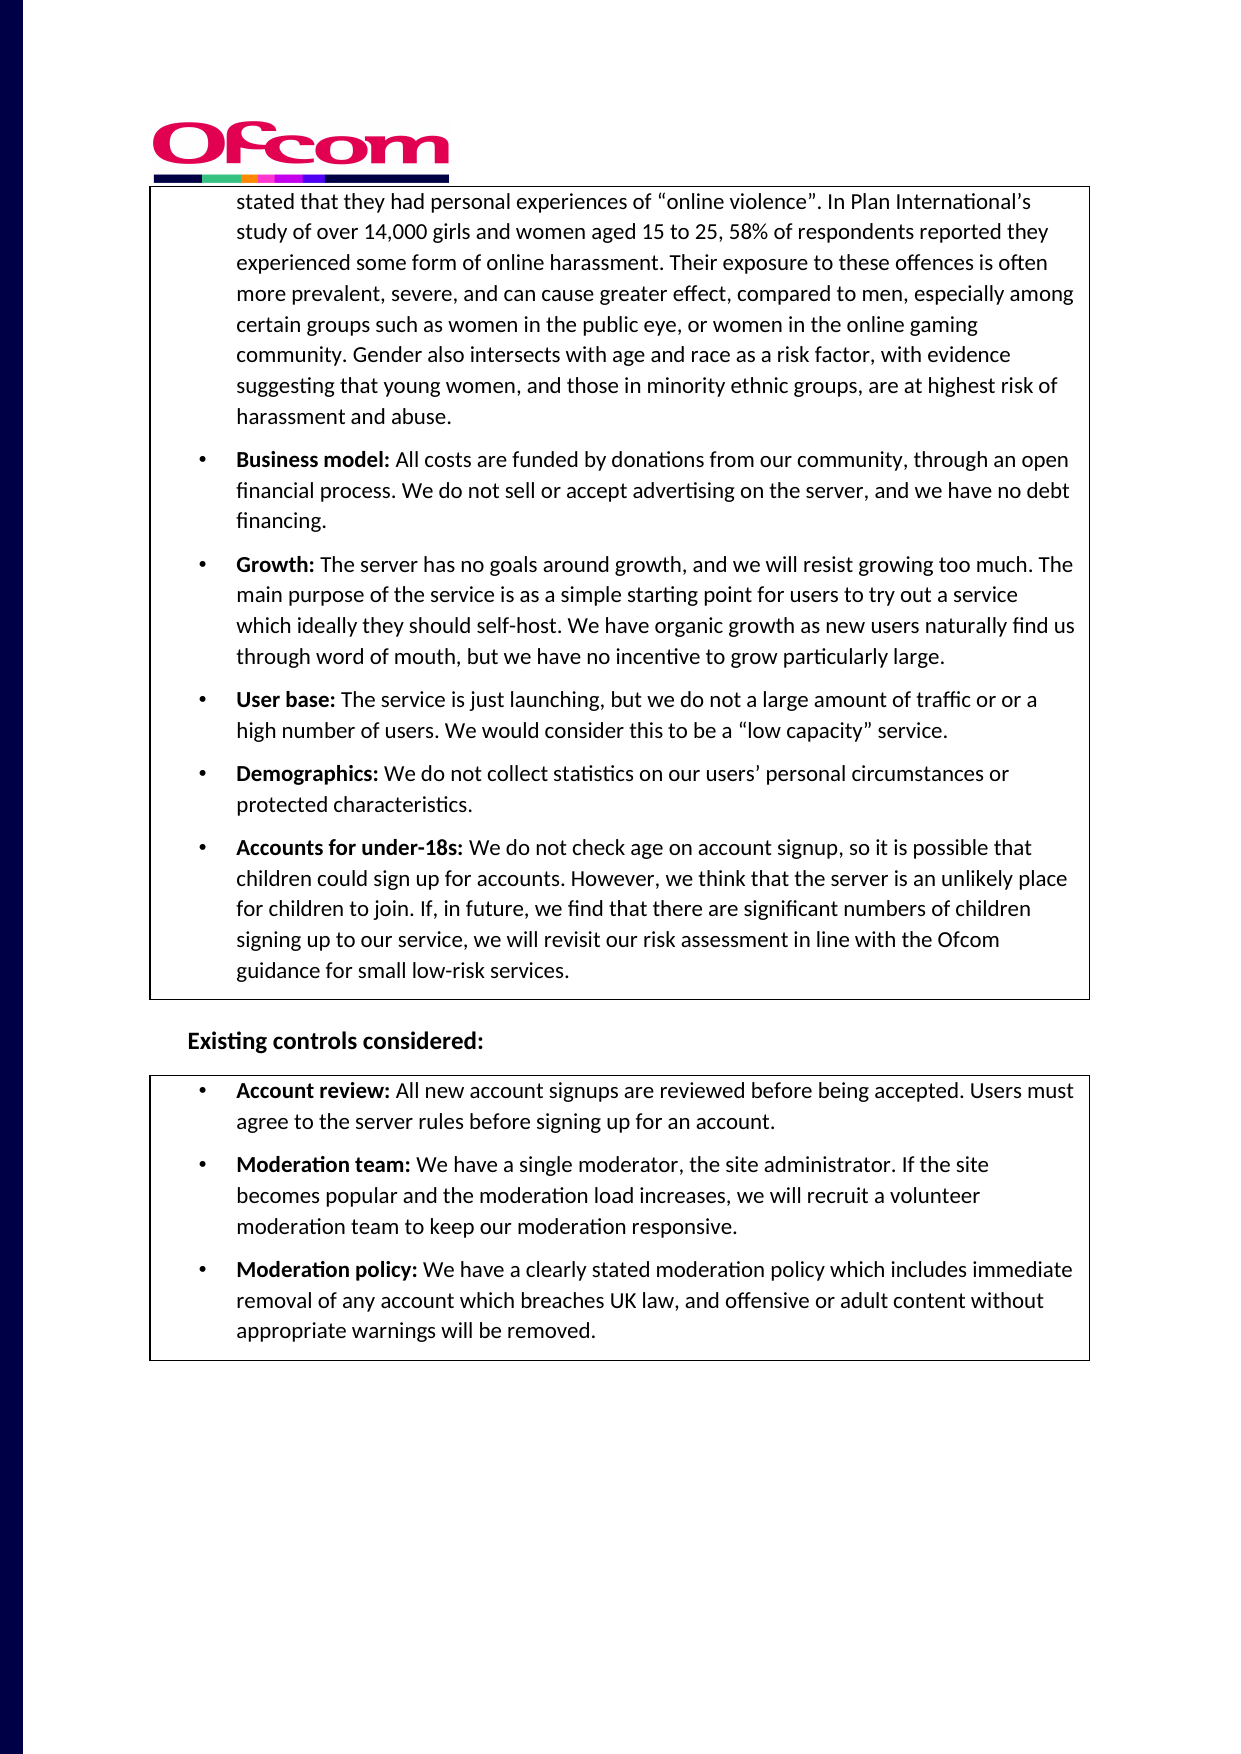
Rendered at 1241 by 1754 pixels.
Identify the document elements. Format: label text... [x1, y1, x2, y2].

table_header stated that they had personal experiences of “online violence”. In Plan International’s study of over 14,000 girls and women aged 15 to 25, 58% of respondents reported they experienced some form of online harassment. Their exposure to these offences is often more prevalent, severe, and can cause greater effect, compared to men, especially among certain groups such as women in the public eye, or women in the online gaming community. Gender also intersects with age and race as a risk factor, with evidence suggesting that young women, and those in minority ethnic groups, are at highest risk of harassment and abuse. Business model: All costs are funded by donations from our community, through an open financial process. We do not sell or accept advertising on the server, and we have no debt financing. Growth: The server has no goals around growth, and we will resist growing too much. The main purpose of the service is as a simple starting point for users to try out a service which ideally they should self-host. We have organic growth as new users naturally find us through word of mouth, but we have no incentive to grow particularly large. User base: The service is just launching, but we do not a large amount of traffic or or a high number of users. We would consider this to be a “low capacity” service. Demographics: We do not collect statistics on our users’ personal circumstances or protected characteristics. Accounts for under-18s: We do not check age on account signup, so it is possible that children could sign up for accounts. However, we think that the server is an unlikely place for children to join. If, in future, we find that there are significant numbers of children signing up to our service, we will revisit our risk assessment in line with the Ofcom guidance for small low-risk services. [151, 187, 1089, 999]
table_header Account review: All new account signups are reviewed before being accepted. Users must agree to the server rules before signing up for an account. Moderation team: We have a single moderator, the site administrator. If the site becomes popular and the moderation load increases, we will recruit a volunteer moderation team to keep our moderation responsive. Moderation policy: We have a clearly stated moderation policy which includes immediate removal of any account which breaches UK law, and offensive or adult content without appropriate warnings will be removed. Federation: As a federated service, our server is a small part of a larger connected network, but we retain control over which other servers and accounts we connect with. We proactively limit or block instances and remote accounts known to be incompatible with our code of conduct, and quickly move to moderate appropriately when new reports are received. [151, 1076, 1089, 1360]
text Existing controls considered: [187, 1025, 1090, 1056]
picture [150, 118, 452, 186]
